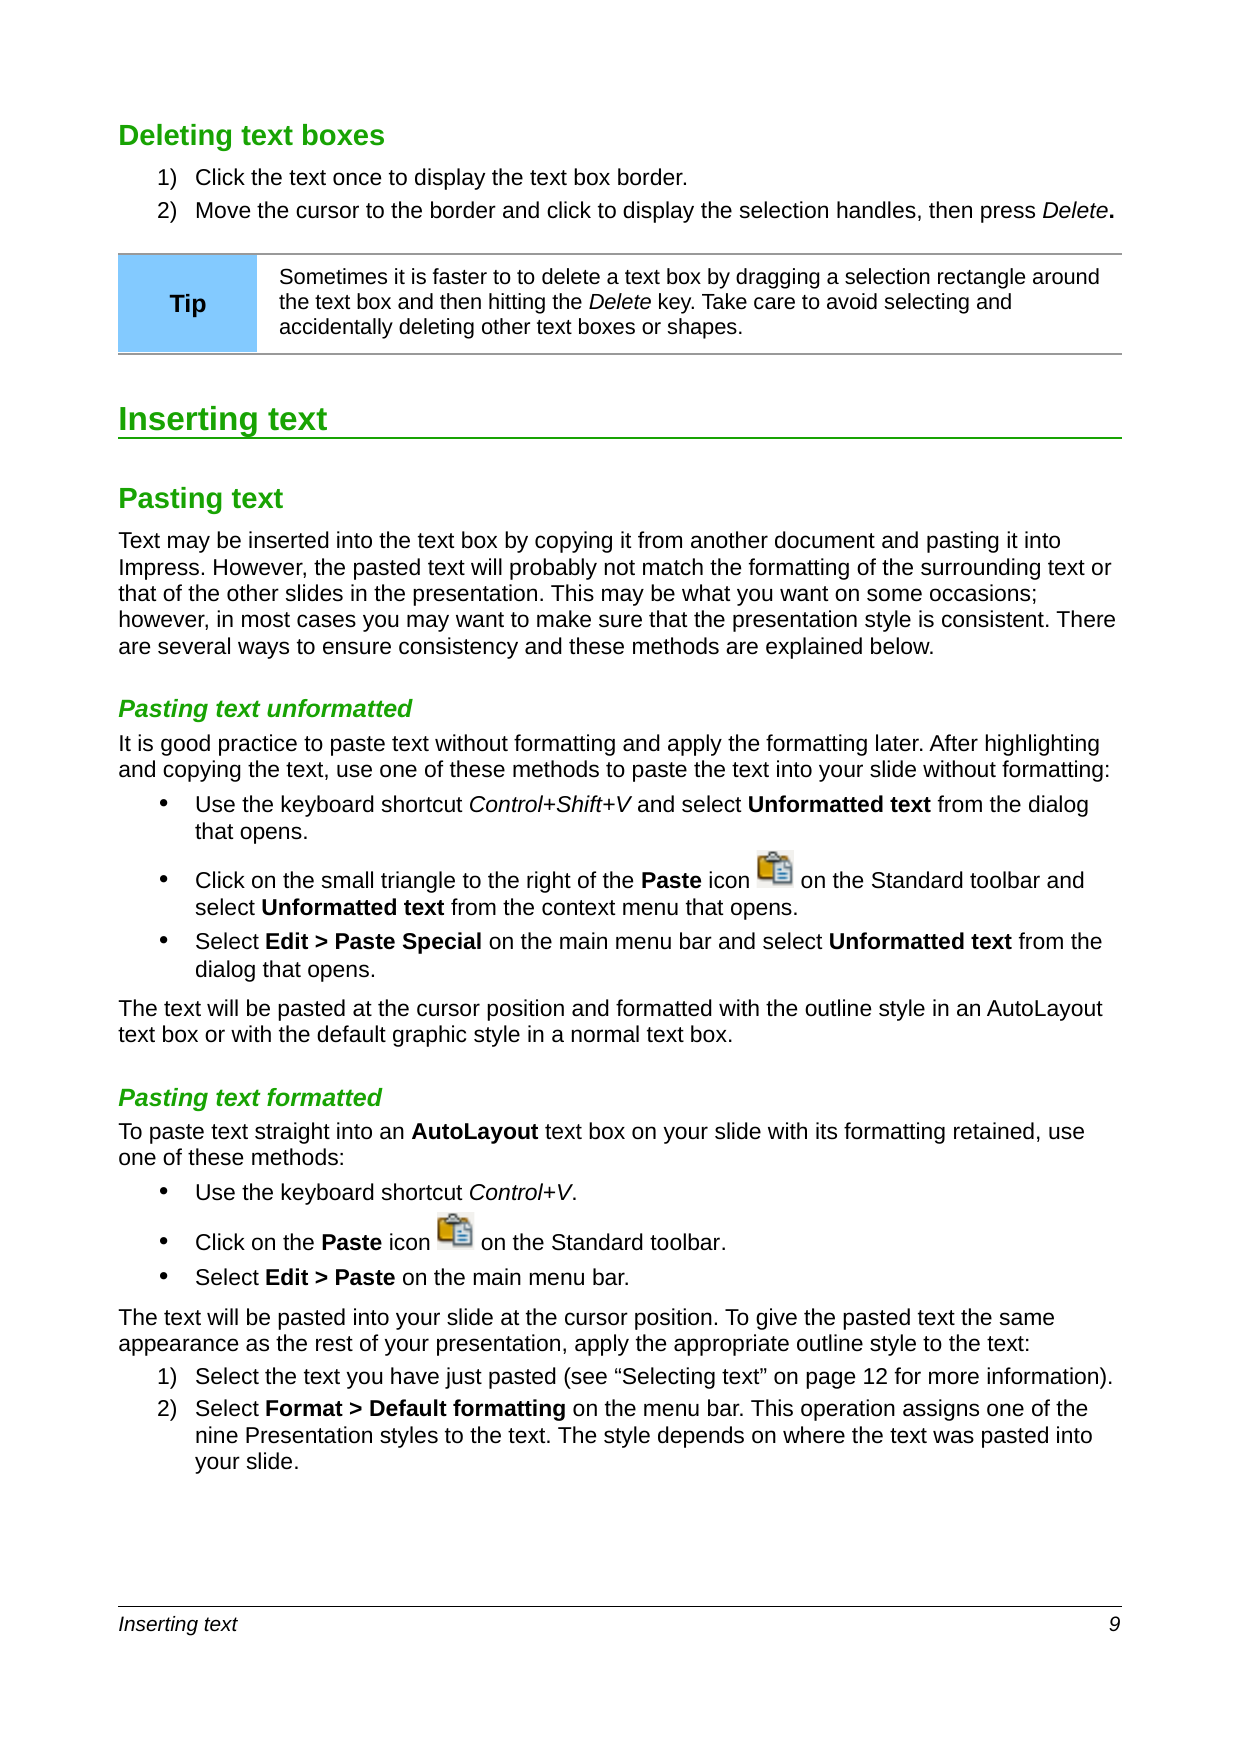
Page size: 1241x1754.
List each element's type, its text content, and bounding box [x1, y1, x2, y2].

subtitle Pasting text unformatted [118, 694, 1122, 723]
subtitle Deleting text boxes [118, 118, 1122, 152]
list It is good practice to paste text without formatting and apply the formatting later. After highlighting and copying the text, use one of these methods to paste the text into your slide without formatting: [118, 730, 1122, 782]
list Use the keyboard shortcut Control+Shift+V and select Unformatted text from the dialog that opens. [156, 789, 1122, 844]
table_header Sometimes it is faster to to delete a text box by dragging a selection rectangle around the text box and then hitting the Delete key. Take care to avoid selecting and accidentally deleting other text boxes or shapes. [258, 255, 1122, 352]
list Select Edit > Paste on the main menu bar. [156, 1262, 1122, 1291]
list Use the keyboard shortcut Control+V. [156, 1177, 1122, 1206]
list Move the cursor to the border and click to display the selection handles, then press Delete. [177, 197, 1122, 223]
text The text will be pasted at the cursor position and formatted with the outline style in an AutoLayout text box or with the default graphic style in a normal text box. [118, 994, 1122, 1047]
list The text will be pasted into your slide at the cursor position. To give the pasted text the same appearance as the rest of your presentation, apply the appropriate outline style to the text: [118, 1304, 1122, 1356]
subtitle Pasting text formatted [118, 1083, 1122, 1111]
picture [437, 1212, 475, 1250]
list Click on the Paste icon on the Standard toolbar. [156, 1212, 1122, 1256]
list Select the text you have just pasted (see “Selecting text” on page 12 for more information). [177, 1363, 1122, 1389]
subtitle Inserting text [118, 399, 1122, 437]
text Text may be inserted into the text box by copying it from another document and pasting it into Impress. However, the pasted text will probably not match the formatting of the surrounding text or that of the other slides in the presentation. This may be what you want on some occasions; however, in most cases you may want to make sure that the presentation style is consistent. There are several ways to ensure consistency and these methods are explained below. [118, 527, 1122, 659]
subtitle Pasting text [118, 481, 1122, 515]
list Select Edit > Paste Special on the main menu bar and select Unformatted text from the dialog that opens. [156, 927, 1122, 982]
picture [756, 850, 794, 888]
list Select Format > Default formatting on the menu bar. This operation assigns one of the nine Presentation styles to the text. The style depends on where the text was pasted into your slide. [177, 1395, 1122, 1474]
list Click the text once to display the text box border. [177, 164, 1122, 190]
table_header Tip [118, 255, 257, 352]
list Click on the small triangle to the right of the Paste icon on the Standard toolbar and select Unformatted text from the context menu that opens. [156, 851, 1122, 920]
list To paste text straight into an AutoLayout text box on your slide with its formatting retained, use one of these methods: [118, 1118, 1122, 1171]
